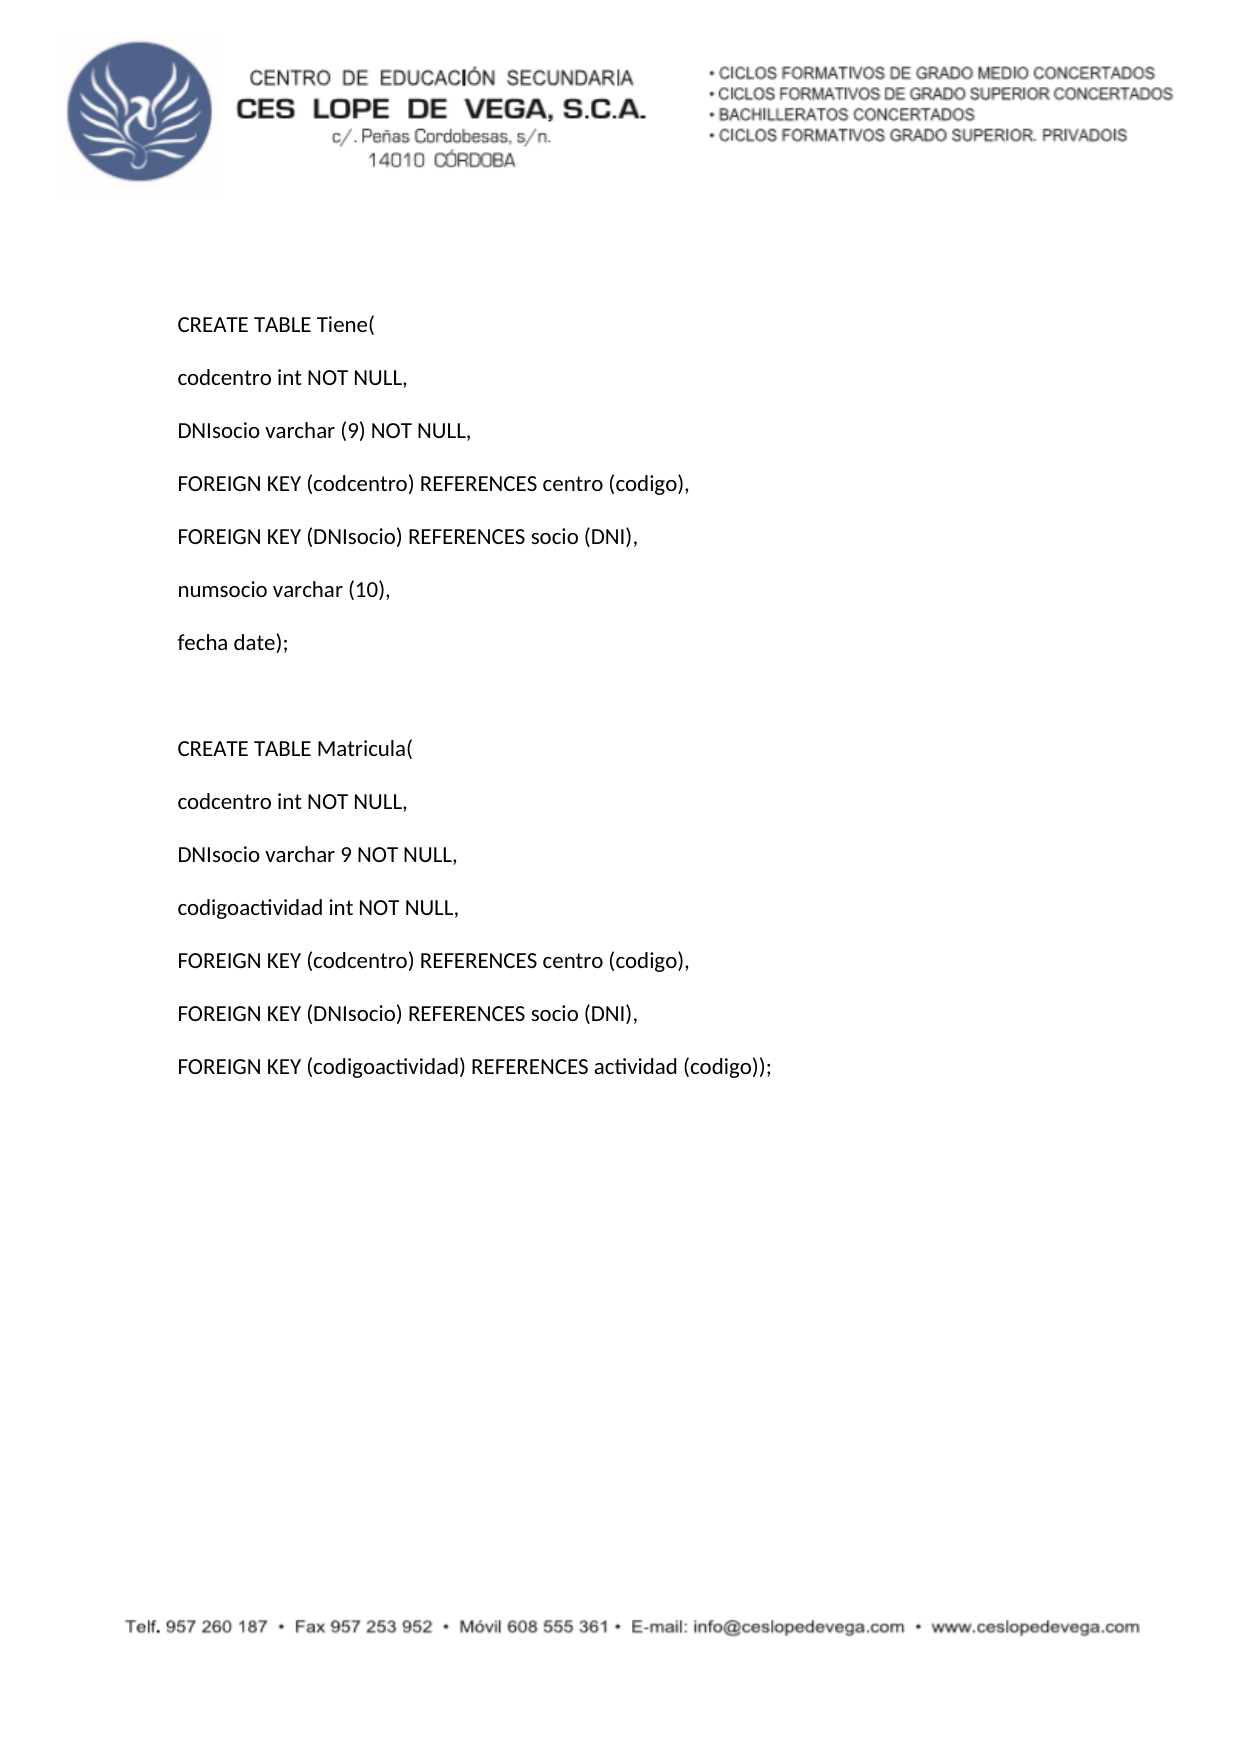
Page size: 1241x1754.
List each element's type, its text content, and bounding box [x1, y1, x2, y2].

text DNIsocio varchar 9 NOT NULL, [177, 840, 1063, 868]
text numsocio varchar (10), [177, 575, 1063, 603]
text FOREIGN KEY (DNIsocio) REFERENCES socio (DNI), [177, 522, 1063, 550]
text FOREIGN KEY (DNIsocio) REFERENCES socio (DNI), [177, 999, 1063, 1027]
text CREATE TABLE Matricula( [177, 734, 1063, 762]
text codcentro int NOT NULL, [177, 787, 1063, 815]
text codcentro int NOT NULL, [177, 363, 1063, 391]
text FOREIGN KEY (codcentro) REFERENCES centro (codigo), [177, 946, 1063, 974]
text DNIsocio varchar (9) NOT NULL, [177, 416, 1063, 444]
text CREATE TABLE Tiene( [177, 310, 1063, 338]
text FOREIGN KEY (codcentro) REFERENCES centro (codigo), [177, 469, 1063, 497]
text fecha date); [177, 628, 1063, 656]
text codigoactividad int NOT NULL, [177, 893, 1063, 921]
text FOREIGN KEY (codigoactividad) REFERENCES actividad (codigo)); [177, 1052, 1063, 1081]
